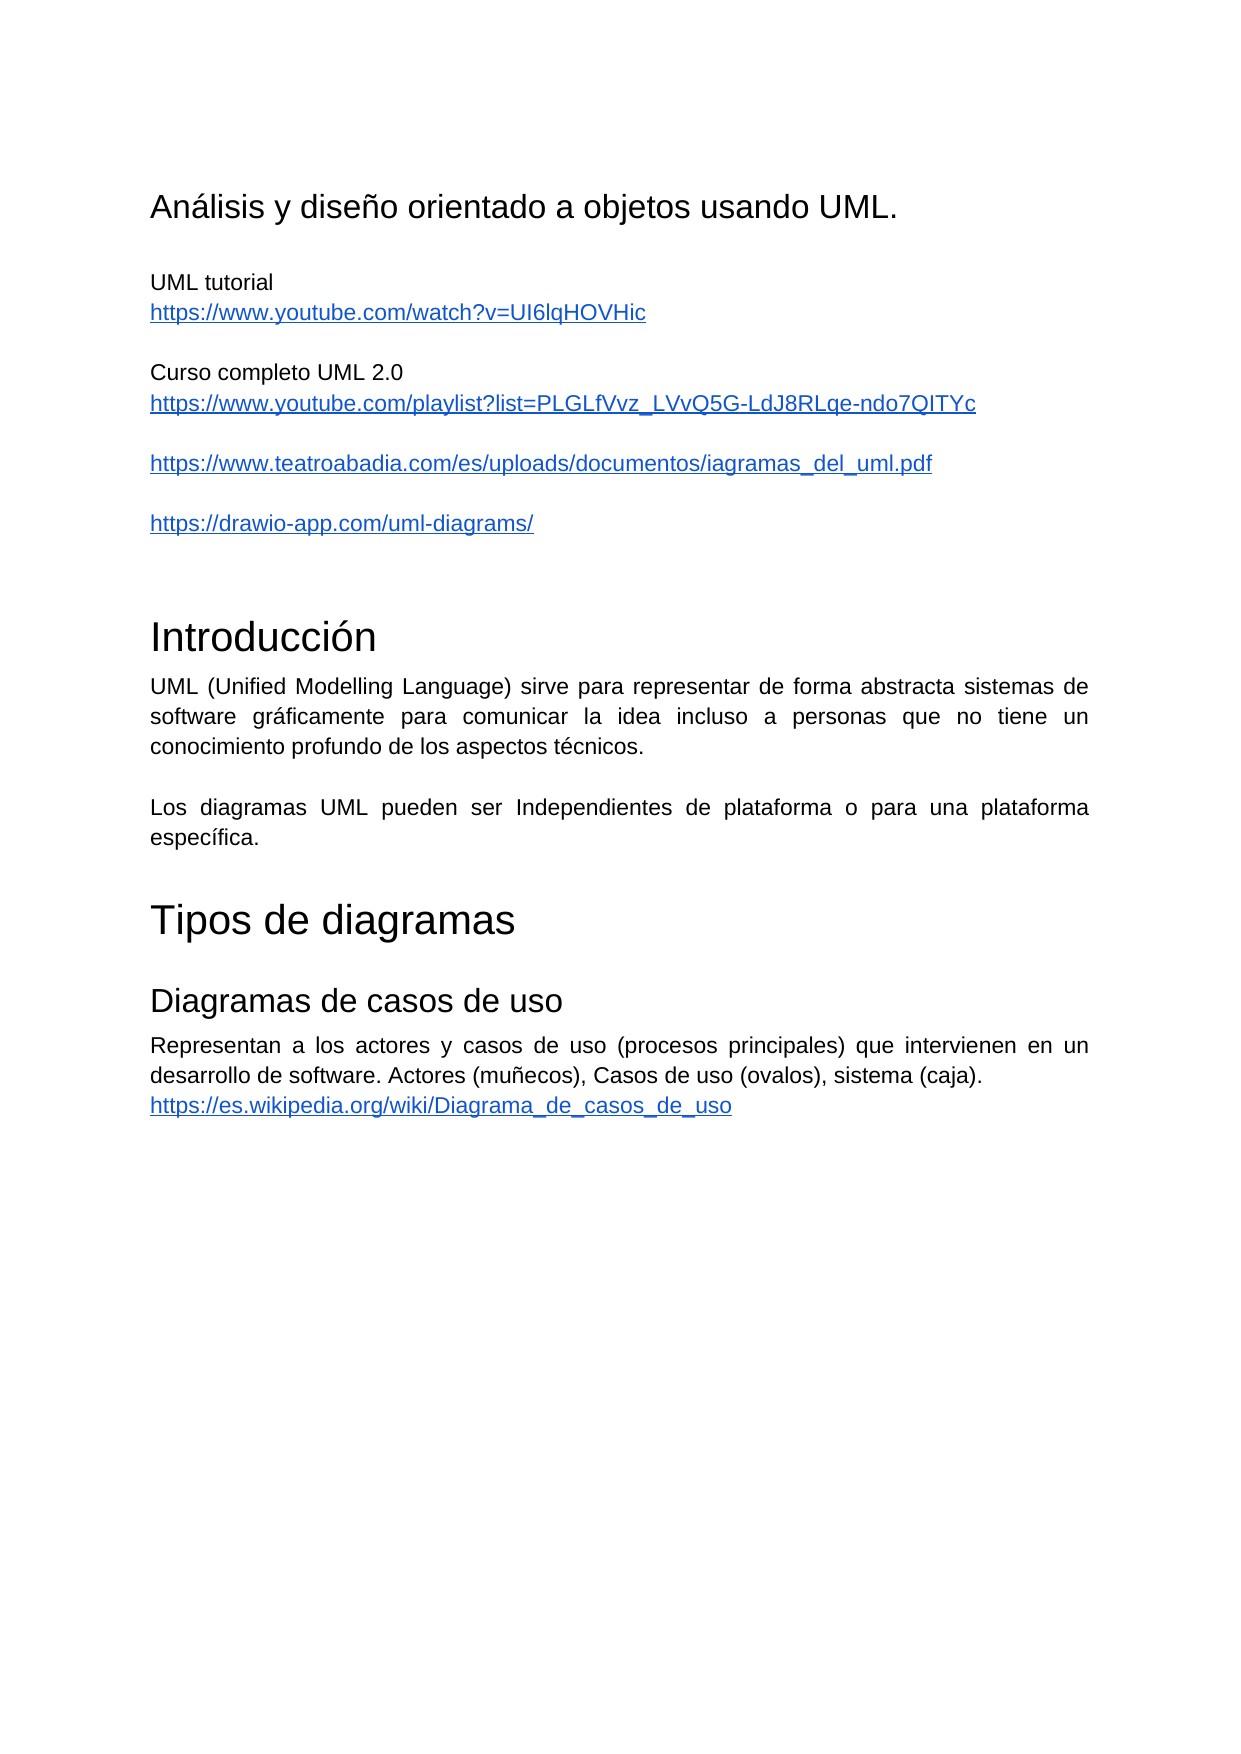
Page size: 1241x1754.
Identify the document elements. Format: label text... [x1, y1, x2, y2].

text Curso completo UML 2.0 [150, 359, 1090, 386]
subtitle Tipos de diagramas [150, 896, 1090, 944]
text UML tutorial [150, 269, 1090, 295]
text https://drawio-app.com/uml-diagrams/ [150, 510, 1090, 537]
text https://es.wikipedia.org/wiki/Diagrama_de_casos_de_uso [150, 1092, 1090, 1119]
text https://www.youtube.com/watch?v=UI6lqHOVHic [150, 299, 1090, 325]
text https://www.youtube.com/playlist?list=PLGLfVvz_LVvQ5G-LdJ8RLqe-ndo7QITYc [150, 389, 1090, 416]
text Representan a los actores y casos de uso (procesos principales) que intervienen en un desarrollo de software. Actores (muñecos), Casos de uso (ovalos), sistema (caja). [150, 1032, 1090, 1089]
subtitle Análisis y diseño orientado a objetos usando UML. [150, 187, 1090, 226]
subtitle Diagramas de casos de uso [150, 981, 1090, 1019]
subtitle Introducción [150, 612, 1090, 660]
text UML (Unified Modelling Language) sirve para representar de forma abstracta sistemas de software gráficamente para comunicar la idea incluso a personas que no tiene un conocimiento profundo de los aspectos técnicos. [150, 673, 1090, 759]
text https://www.teatroabadia.com/es/uploads/documentos/iagramas_del_uml.pdf [150, 450, 1090, 476]
text Los diagramas UML pueden ser Independientes de plataforma o para una plataforma específica. [150, 794, 1090, 850]
